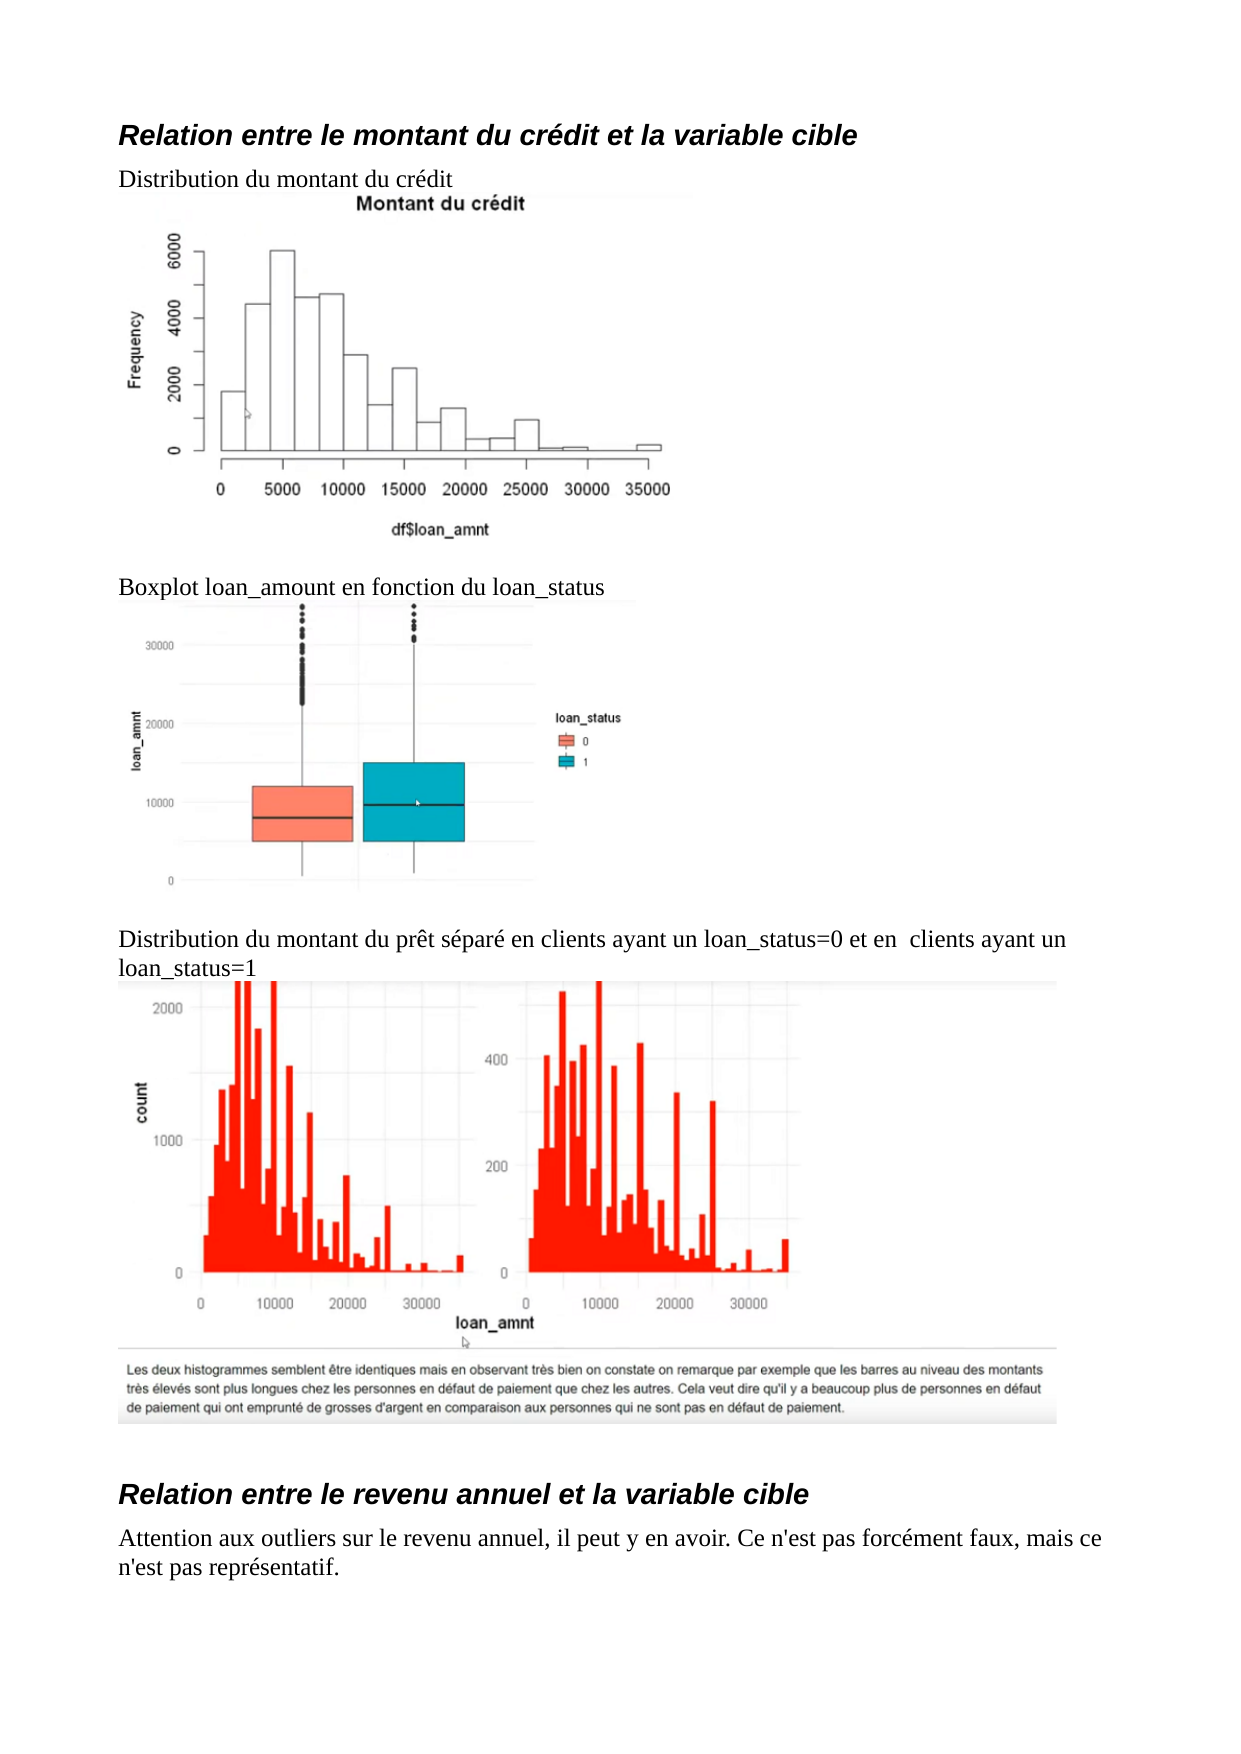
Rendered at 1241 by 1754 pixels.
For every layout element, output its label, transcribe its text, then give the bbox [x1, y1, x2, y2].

picture [118, 981, 1057, 1424]
text Boxplot loan_amount en fonction du loan_status [118, 572, 1122, 600]
text Distribution du montant du crédit [118, 164, 1122, 193]
picture [118, 192, 694, 543]
subtitle Relation entre le revenu annuel et la variable cible [118, 1477, 1122, 1510]
picture [118, 600, 636, 896]
text Distribution du montant du prêt séparé en clients ayant un loan_status=0 et en clients ayant un loan_status=1 [118, 924, 1122, 981]
text Attention aux outliers sur le revenu annuel, il peut y en avoir. Ce n'est pas forcément faux, mais ce n'est pas représentatif. [118, 1523, 1122, 1580]
subtitle Relation entre le montant du crédit et la variable cible [118, 118, 1122, 152]
